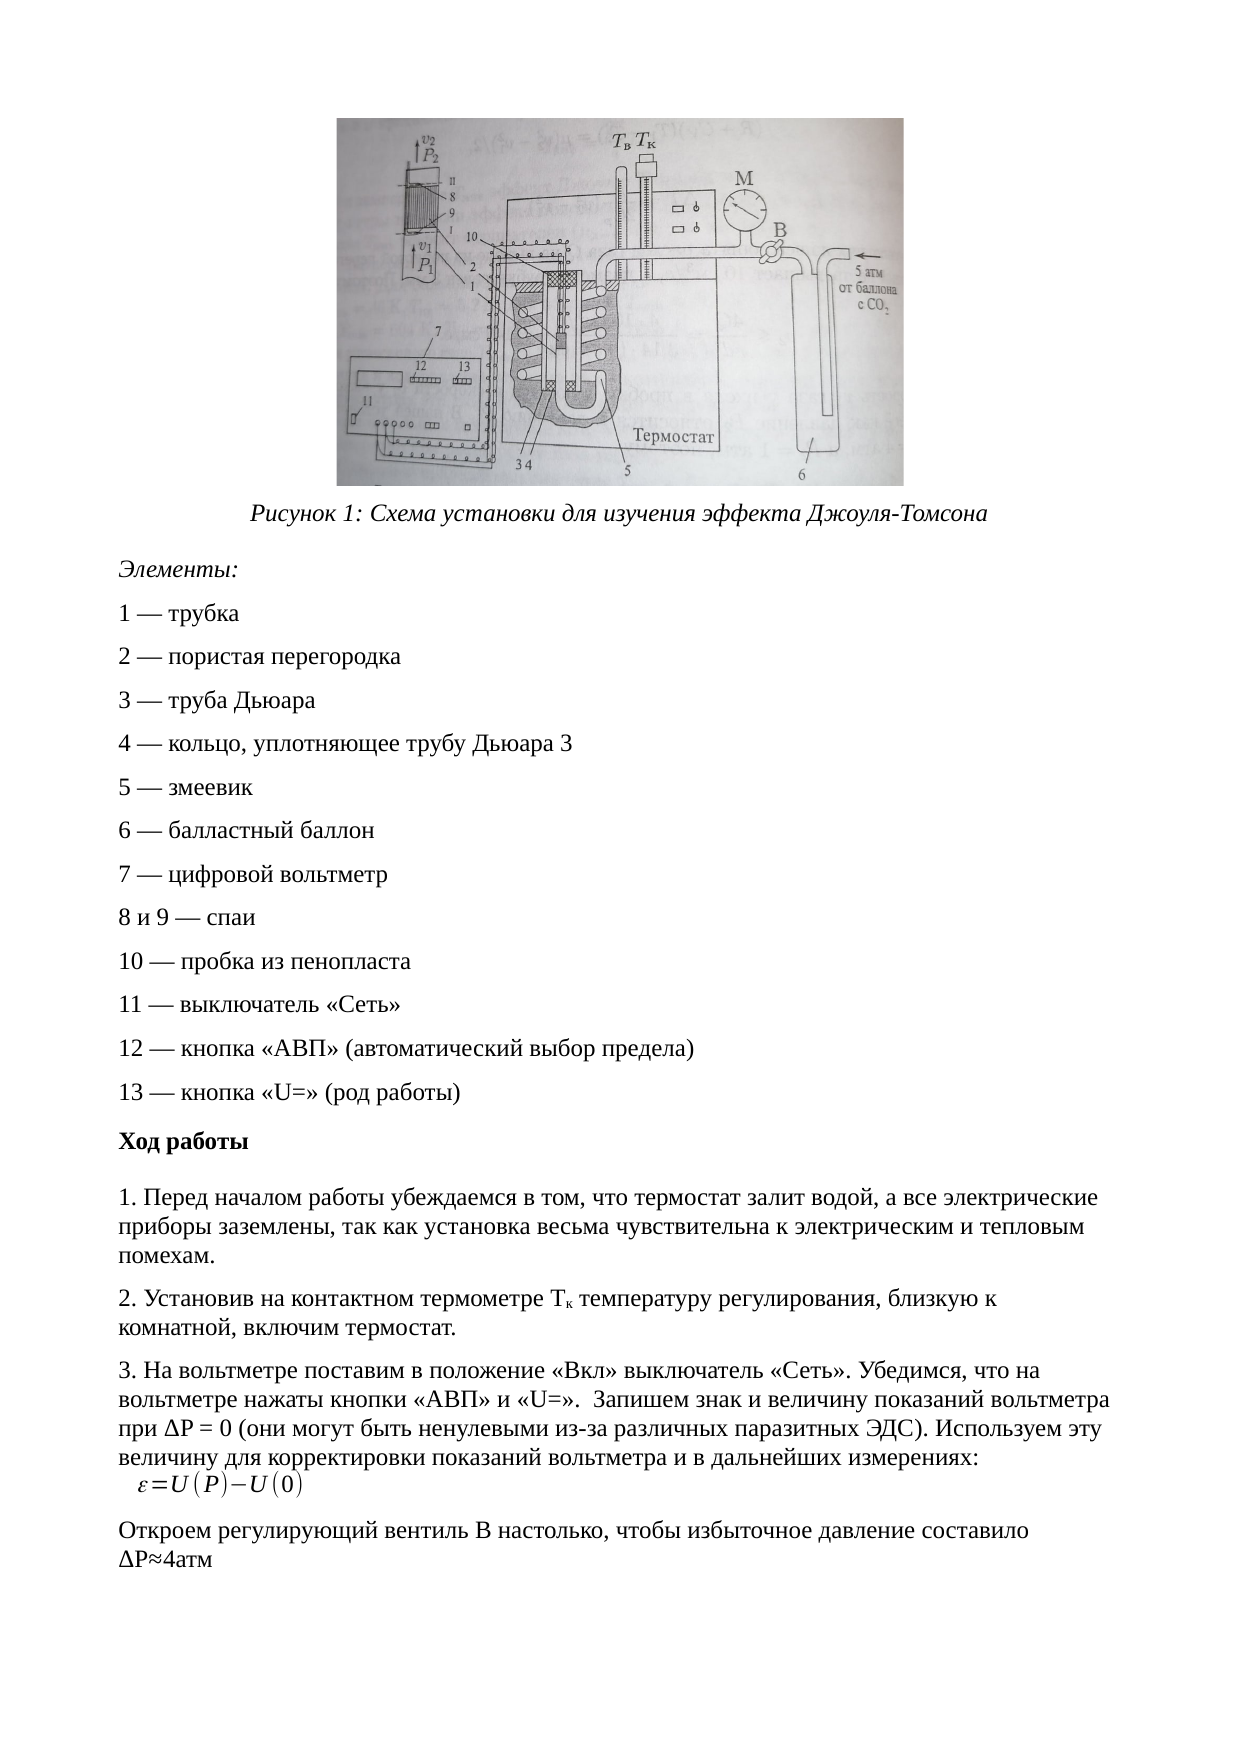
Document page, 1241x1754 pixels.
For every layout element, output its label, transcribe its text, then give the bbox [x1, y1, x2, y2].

text 4 — кольцо, уплотняющее трубу Дьюара 3 [118, 728, 1122, 757]
text 10 — пробка из пенопласта [118, 946, 1122, 975]
text 8 и 9 — спаи [118, 902, 1122, 931]
text 6 — балластный баллон [118, 815, 1122, 844]
text Элементы: [118, 554, 1122, 583]
text 3. На вольтметре поставим в положение «Вкл» выключатель «Сеть». Убедимся, что на вольтметре нажаты кнопки «АВП» и «U=». Запишем знак и величину показаний вольтметра при ΔP = 0 (они могут быть ненулевыми из-за различных паразитных ЭДС). Используем эту величину для корректировки показаний вольтметра и в дальнейших измерениях: [118, 1356, 1122, 1500]
text 2 — пористая перегородка [118, 641, 1122, 670]
text 12 — кнопка «АВП» (автоматический выбор предела) [118, 1033, 1122, 1062]
subtitle Ход работы [118, 1126, 1122, 1155]
text Рисунок 1: Схема установки для изучения эффекта Джоуля-Томсона [118, 498, 1122, 527]
text 5 — змеевик [118, 772, 1122, 801]
text Откроем регулирующий вентиль В настолько, чтобы избыточное давление составило ΔP4атм [118, 1515, 1122, 1573]
text 13 — кнопка «U=» (род работы) [118, 1077, 1122, 1105]
text 1. Перед началом работы убеждаемся в том, что термостат залит водой, а все электрические приборы заземлены, так как установка весьма чувствительна к электрическим и тепловым помехам. [118, 1182, 1122, 1268]
text 1 — трубка [118, 598, 1122, 626]
text 2. Установив на контактном термометре Тк температуру регулирования, близкую к комнатной, включим термостат. [118, 1283, 1122, 1341]
text 7 — цифровой вольтметр [118, 859, 1122, 888]
text 11 — выключатель «Сеть» [118, 989, 1122, 1018]
picture [336, 118, 904, 486]
text 3 — труба Дьюара [118, 685, 1122, 713]
